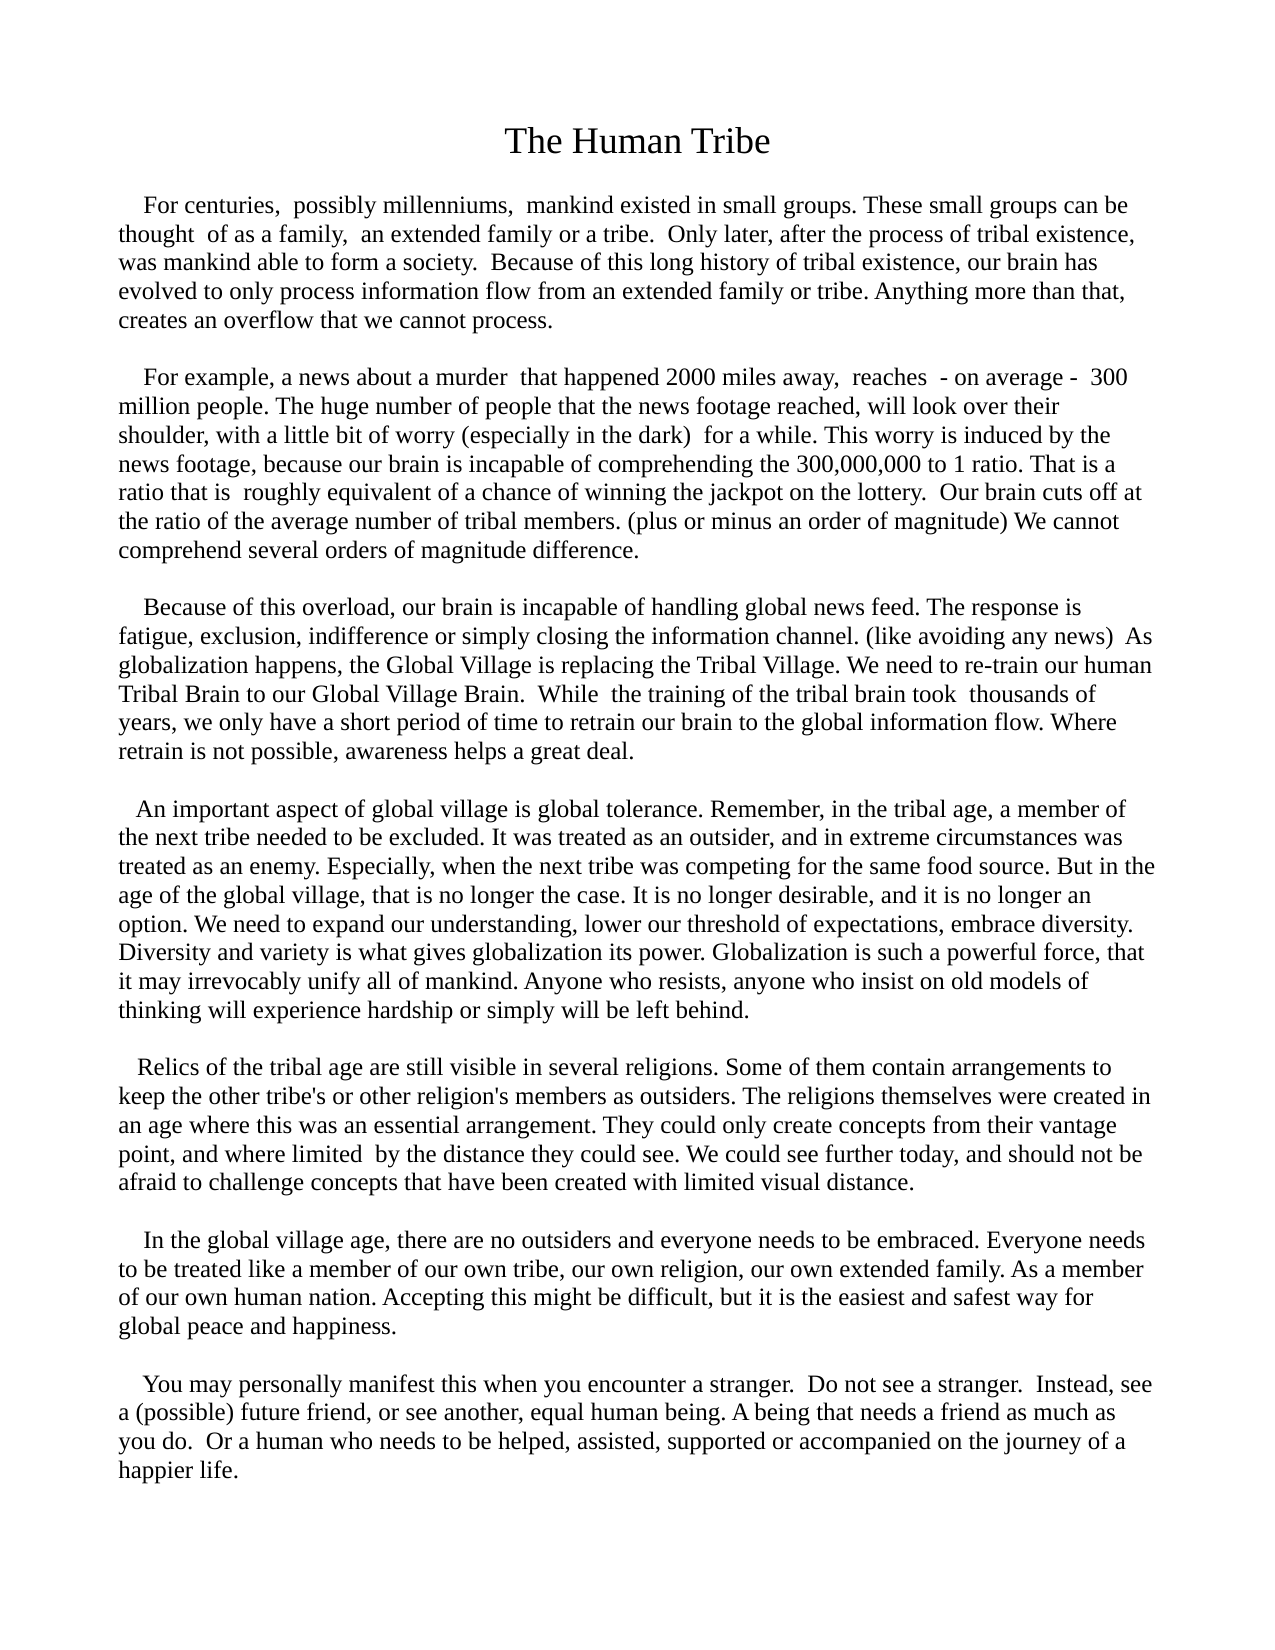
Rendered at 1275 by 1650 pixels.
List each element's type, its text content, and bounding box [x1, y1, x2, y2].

text For example, a news about a murder that happened 2000 miles away, reaches - on average - 300 million people. The huge number of people that the news footage reached, will look over their shoulder, with a little bit of worry (especially in the dark) for a while. This worry is induced by the news footage, because our brain is incapable of comprehending the 300,000,000 to 1 ratio. That is a ratio that is roughly equivalent of a chance of winning the jackpot on the lottery. Our brain cuts off at the ratio of the average number of tribal members. (plus or minus an order of magnitude) We cannot comprehend several orders of magnitude difference. [118, 362, 1157, 564]
text Relics of the tribal age are still visible in several religions. Some of them contain arrangements to keep the other tribe's or other religion's members as outsiders. The religions themselves were created in an age where this was an essential arrangement. They could only create concepts from their vantage point, and where limited by the distance they could see. We could see further today, and should not be afraid to challenge concepts that have been created with limited visual distance. [118, 1052, 1157, 1196]
text An important aspect of global village is global tolerance. Remember, in the tribal age, a member of the next tribe needed to be excluded. It was treated as an outsider, and in extreme circumstances was treated as an enemy. Especially, when the next tribe was competing for the same food source. But in the age of the global village, that is no longer the case. It is no longer desirable, and it is no longer an option. We need to expand our understanding, lower our threshold of expectations, embrace diversity. Diversity and variety is what gives globalization its power. Globalization is such a powerful force, that it may irrevocably unify all of mankind. Anyone who resists, anyone who insist on old models of thinking will experience hardship or simply will be left behind. [118, 794, 1157, 1024]
text You may personally manifest this when you encounter a stranger. Do not see a stranger. Instead, see a (possible) future friend, or see another, equal human being. A being that needs a friend as much as you do. Or a human who needs to be helped, assisted, supported or accompanied on the journey of a happier life. [118, 1369, 1157, 1484]
text For centuries, possibly millenniums, mankind existed in small groups. These small groups can be thought of as a family, an extended family or a tribe. Only later, after the process of tribal existence, was mankind able to form a society. Because of this long history of tribal existence, our brain has evolved to only process information flow from an extended family or tribe. Anything more than that, creates an overflow that we cannot process. [118, 190, 1157, 334]
text Because of this overload, our brain is incapable of handling global news feed. The response is fatigue, exclusion, indifference or simply closing the information channel. (like avoiding any news) As globalization happens, the Global Village is replacing the Tribal Village. We need to re-train our human Tribal Brain to our Global Village Brain. While the training of the tribal brain took thousands of years, we only have a short period of time to retrain our brain to the global information flow. Where retrain is not possible, awareness helps a great deal. [118, 592, 1157, 765]
text The Human Tribe [118, 118, 1157, 161]
text In the global village age, there are no outsiders and everyone needs to be embraced. Everyone needs to be treated like a member of our own tribe, our own religion, our own extended family. As a member of our own human nation. Accepting this might be difficult, but it is the easiest and safest way for global peace and happiness. [118, 1225, 1157, 1340]
